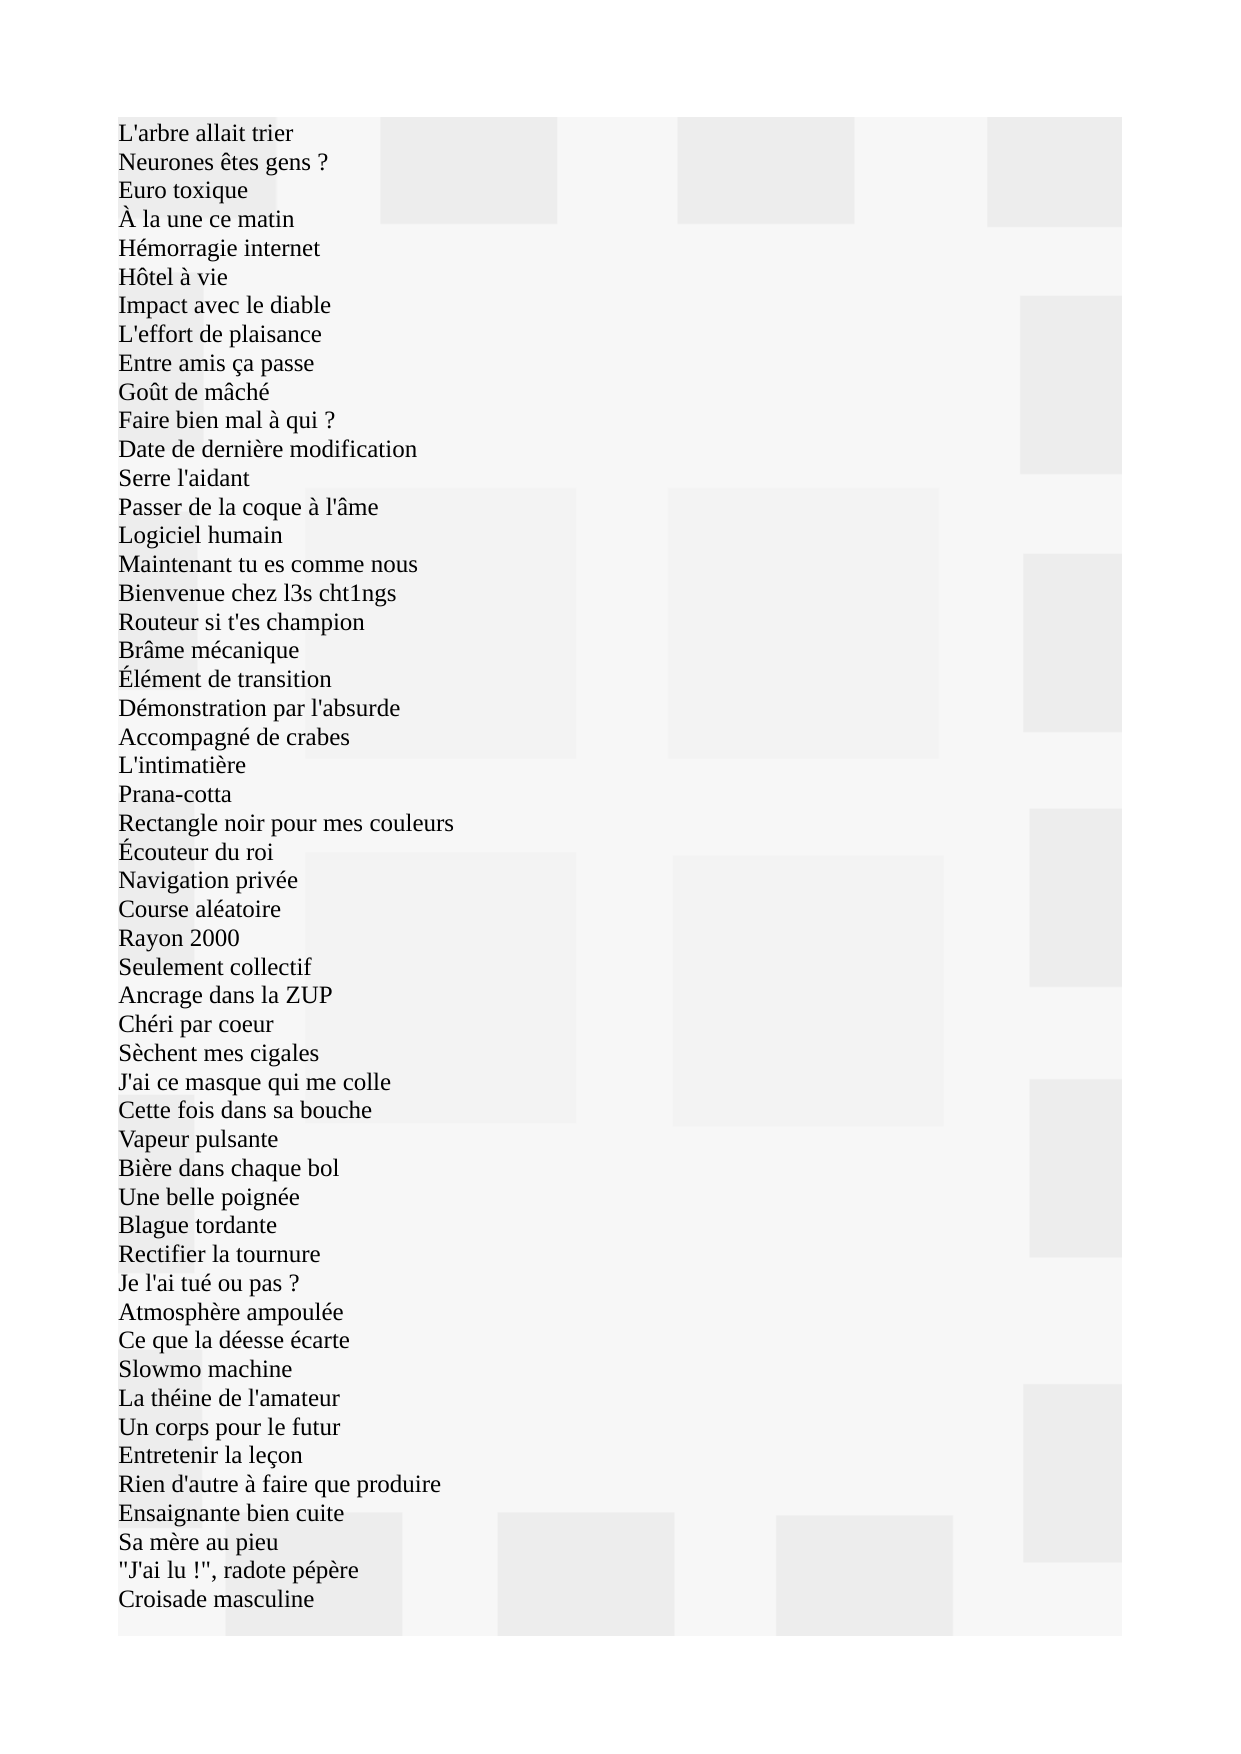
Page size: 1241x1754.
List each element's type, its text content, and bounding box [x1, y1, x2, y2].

text Écouteur du roi [118, 837, 1122, 866]
text Ancrage dans la ZUP [118, 981, 1122, 1009]
text Cette fois dans sa bouche [118, 1096, 1122, 1124]
text Bière dans chaque bol [118, 1153, 1122, 1182]
text Passer de la coque à l'âme [118, 492, 1122, 521]
text Ensaignante bien cuite [118, 1498, 1122, 1527]
text Euro toxique [118, 176, 1122, 204]
text L'arbre allait trier [118, 118, 1122, 147]
text Routeur si t'es champion [118, 607, 1122, 636]
text Prana-cotta [118, 779, 1122, 808]
text Sa mère au pieu [118, 1527, 1122, 1556]
text Seulement collectif [118, 952, 1122, 981]
text Blague tordante [118, 1211, 1122, 1239]
text Chéri par coeur [118, 1009, 1122, 1038]
text Goût de mâché [118, 377, 1122, 406]
text Neurones êtes gens ? [118, 147, 1122, 176]
text Maintenant tu es comme nous [118, 549, 1122, 578]
text L'effort de plaisance [118, 319, 1122, 348]
text Date de dernière modification [118, 434, 1122, 463]
text Entre amis ça passe [118, 348, 1122, 377]
text Entretenir la leçon [118, 1441, 1122, 1469]
text À la une ce matin [118, 204, 1122, 233]
text Rayon 2000 [118, 923, 1122, 952]
text Croisade masculine [118, 1584, 1122, 1613]
text Une belle poignée [118, 1182, 1122, 1211]
text Démonstration par l'absurde [118, 693, 1122, 722]
text Navigation privée [118, 866, 1122, 894]
text Impact avec le diable [118, 291, 1122, 319]
text Sèchent mes cigales [118, 1038, 1122, 1067]
text Rectangle noir pour mes couleurs [118, 808, 1122, 837]
text "J'ai lu !", radote pépère [118, 1556, 1122, 1584]
text Je l'ai tué ou pas ? [118, 1268, 1122, 1297]
text Ce que la déesse écarte [118, 1326, 1122, 1354]
text Serre l'aidant [118, 463, 1122, 492]
text Hôtel à vie [118, 262, 1122, 291]
text Slowmo machine [118, 1354, 1122, 1383]
text Bienvenue chez l3s cht1ngs [118, 578, 1122, 607]
text La théine de l'amateur [118, 1383, 1122, 1412]
text Atmosphère ampoulée [118, 1297, 1122, 1326]
text Rectifier la tournure [118, 1239, 1122, 1268]
text Rien d'autre à faire que produire [118, 1469, 1122, 1498]
text Vapeur pulsante [118, 1124, 1122, 1153]
text Course aléatoire [118, 894, 1122, 923]
text Faire bien mal à qui ? [118, 406, 1122, 434]
text Accompagné de crabes [118, 722, 1122, 751]
text Hémorragie internet [118, 233, 1122, 262]
text L'intimatière [118, 751, 1122, 779]
text Élément de transition [118, 664, 1122, 693]
text Brâme mécanique [118, 636, 1122, 664]
text Un corps pour le futur [118, 1412, 1122, 1441]
text J'ai ce masque qui me colle [118, 1067, 1122, 1096]
text Logiciel humain [118, 521, 1122, 549]
